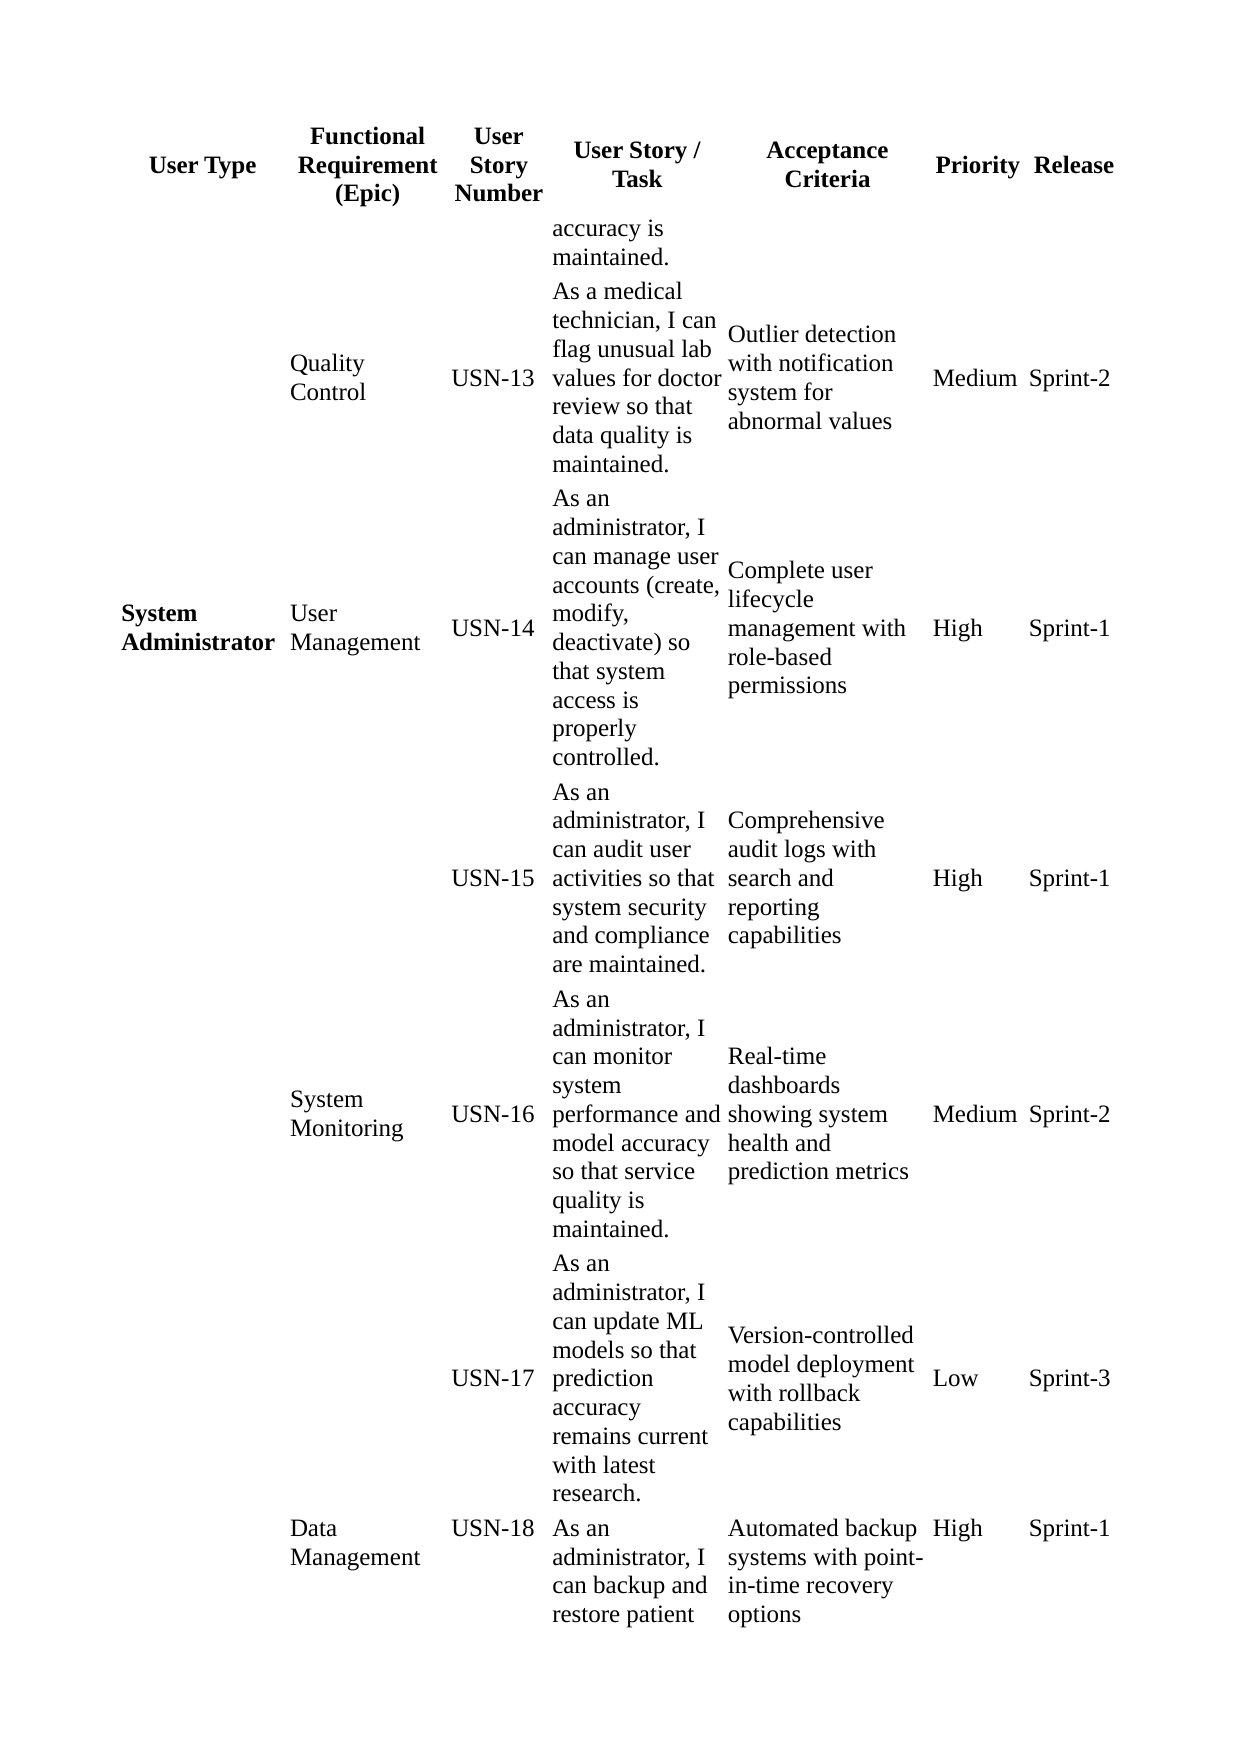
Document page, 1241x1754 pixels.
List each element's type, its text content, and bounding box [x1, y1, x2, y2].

table_cell USN-18 [448, 1510, 549, 1631]
table_cell Outlier detection with notification system for abnormal values [725, 274, 930, 481]
table_cell Sprint-2 [1026, 981, 1122, 1246]
table_cell User Management [287, 481, 448, 774]
table_cell Automated backup systems with point-in-time recovery options [725, 1510, 930, 1631]
table_cell [725, 210, 930, 273]
table_cell System Monitoring [287, 981, 448, 1246]
table_cell As an administrator, I can audit user activities so that system security and compliance are maintained. [549, 774, 725, 981]
table_cell System Administrator [118, 481, 287, 774]
table_cell USN-14 [448, 481, 549, 774]
table_header Release [1026, 118, 1122, 210]
table_cell USN-17 [448, 1246, 549, 1510]
table_cell USN-15 [448, 774, 549, 981]
table_cell Version-controlled model deployment with rollback capabilities [725, 1246, 930, 1510]
table_cell Sprint-1 [1026, 1510, 1122, 1631]
table_cell Medium [930, 981, 1026, 1246]
table_cell Sprint-3 [1026, 1246, 1122, 1510]
table_header User Story Number [448, 118, 549, 210]
table_header User Type [118, 118, 287, 210]
table_header Priority [930, 118, 1026, 210]
table_header User Story / Task [549, 118, 725, 210]
table_header Acceptance Criteria [725, 118, 930, 210]
table_cell High [930, 1510, 1026, 1631]
table_cell [1026, 210, 1122, 273]
table_cell [118, 981, 287, 1246]
table_cell Sprint-1 [1026, 481, 1122, 774]
table_cell As an administrator, I can backup and restore patient [549, 1510, 725, 1631]
table_cell As a medical technician, I can flag unusual lab values for doctor review so that data quality is maintained. [549, 274, 725, 481]
table_cell Sprint-1 [1026, 774, 1122, 981]
table_cell Complete user lifecycle management with role-based permissions [725, 481, 930, 774]
table_cell As an administrator, I can update ML models so that prediction accuracy remains current with latest research. [549, 1246, 725, 1510]
table_cell Low [930, 1246, 1026, 1510]
table_cell Data Management [287, 1510, 448, 1631]
table_cell [118, 210, 287, 273]
table_cell As an administrator, I can monitor system performance and model accuracy so that service quality is maintained. [549, 981, 725, 1246]
table_cell [930, 210, 1026, 273]
table_cell Real-time dashboards showing system health and prediction metrics [725, 981, 930, 1246]
table_cell Medium [930, 274, 1026, 481]
table_cell Comprehensive audit logs with search and reporting capabilities [725, 774, 930, 981]
table_cell [287, 1246, 448, 1510]
table_cell [118, 774, 287, 981]
table_cell As an administrator, I can manage user accounts (create, modify, deactivate) so that system access is properly controlled. [549, 481, 725, 774]
table_cell [287, 210, 448, 273]
table_cell High [930, 481, 1026, 774]
table_cell Quality Control [287, 274, 448, 481]
table_cell High [930, 774, 1026, 981]
table_cell [287, 774, 448, 981]
table_cell [118, 1510, 287, 1631]
table_cell USN-13 [448, 274, 549, 481]
table_cell [448, 210, 549, 273]
table_header Functional Requirement (Epic) [287, 118, 448, 210]
table_cell [118, 274, 287, 481]
table_cell accuracy is maintained. [549, 210, 725, 273]
table_cell USN-16 [448, 981, 549, 1246]
table_cell [118, 1246, 287, 1510]
table_cell Sprint-2 [1026, 274, 1122, 481]
